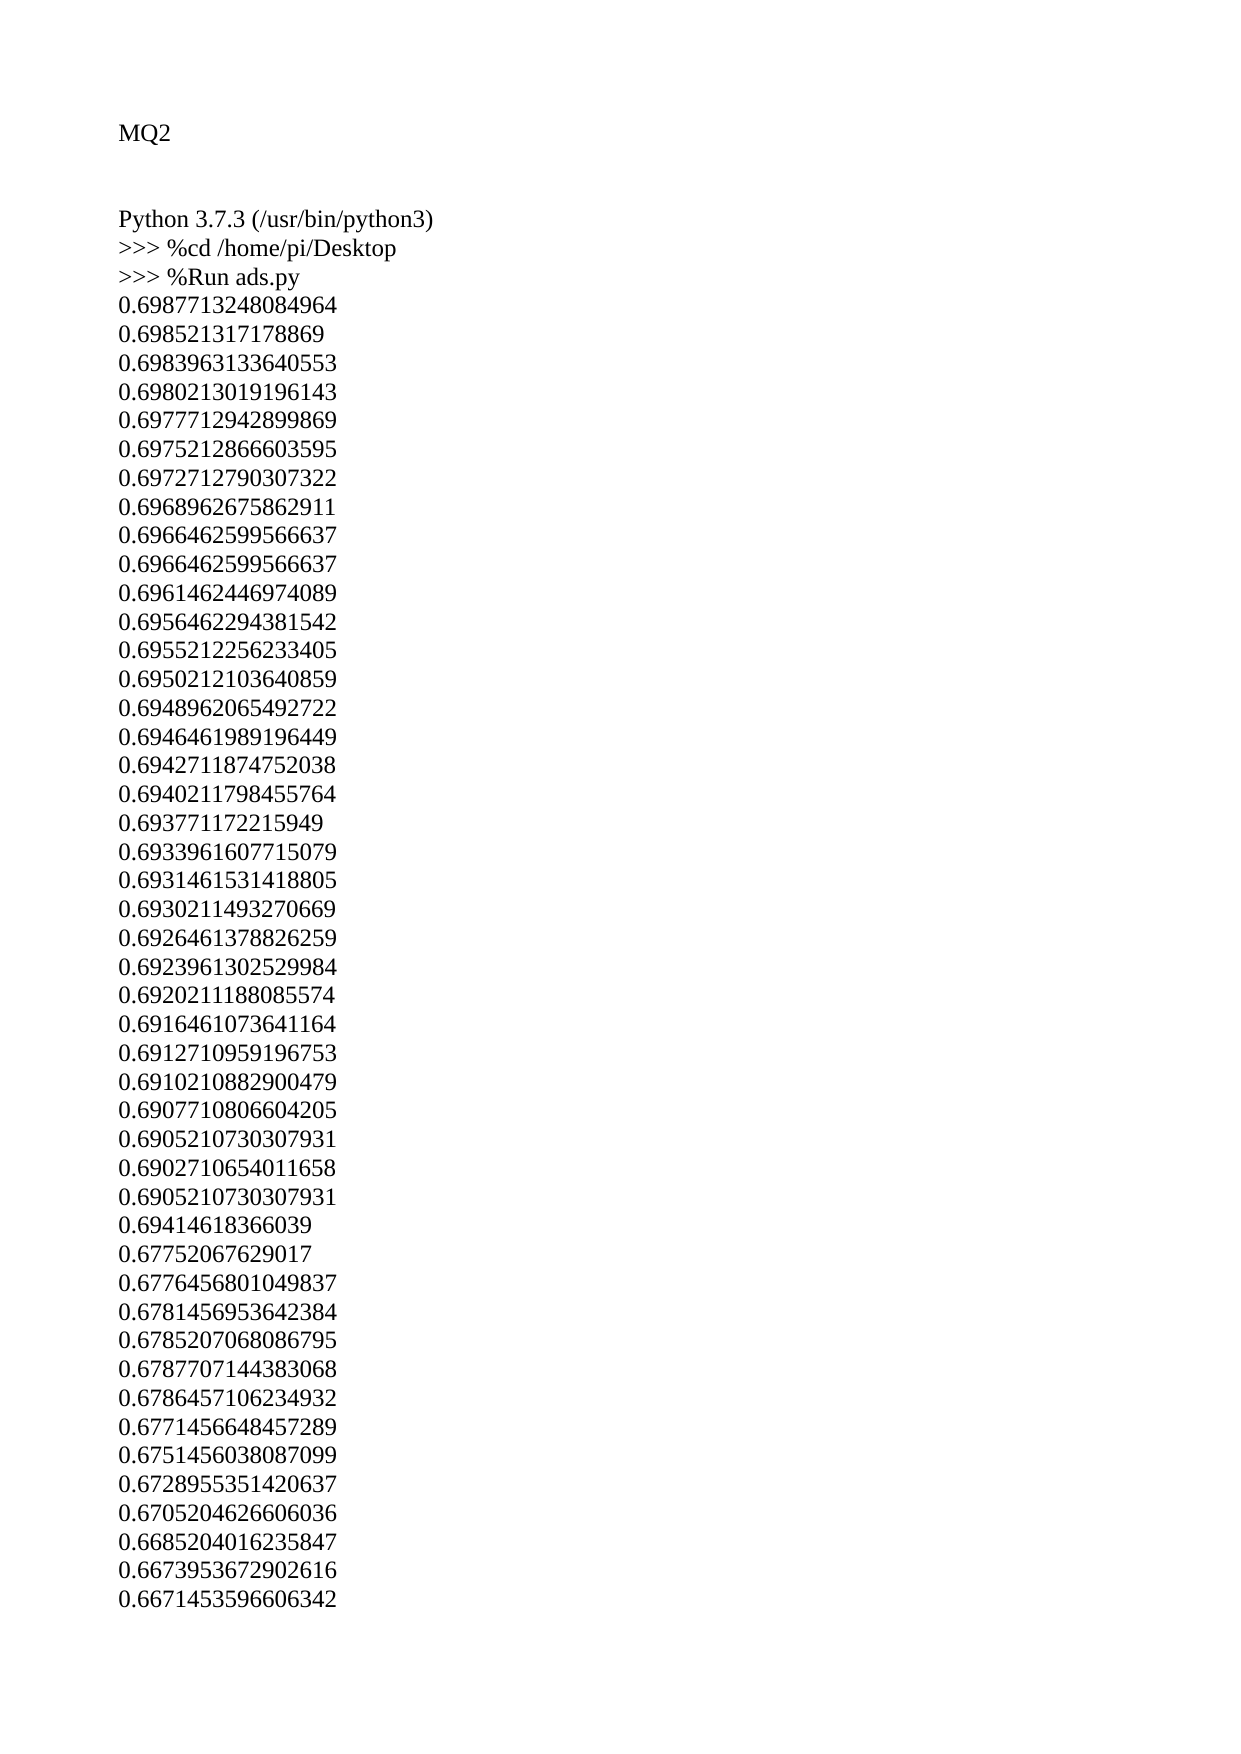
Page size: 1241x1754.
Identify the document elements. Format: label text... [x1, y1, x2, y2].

text 0.6920211188085574 [118, 981, 1122, 1009]
text 0.6966462599566637 [118, 521, 1122, 549]
text 0.6948962065492722 [118, 693, 1122, 722]
text 0.6916461073641164 [118, 1009, 1122, 1038]
text 0.6771456648457289 [118, 1412, 1122, 1441]
text 0.6946461989196449 [118, 722, 1122, 751]
text Python 3.7.3 (/usr/bin/python3) [118, 204, 1122, 233]
text 0.6705204626606036 [118, 1498, 1122, 1527]
text MQ2 [118, 118, 1122, 147]
text 0.6983963133640553 [118, 348, 1122, 377]
text 0.6931461531418805 [118, 866, 1122, 894]
text 0.6930211493270669 [118, 894, 1122, 923]
text 0.6956462294381542 [118, 607, 1122, 636]
text 0.6977712942899869 [118, 406, 1122, 434]
text 0.6961462446974089 [118, 578, 1122, 607]
text 0.6671453596606342 [118, 1584, 1122, 1613]
text 0.6942711874752038 [118, 751, 1122, 779]
text 0.6987713248084964 [118, 291, 1122, 319]
text 0.6923961302529984 [118, 952, 1122, 981]
text 0.6912710959196753 [118, 1038, 1122, 1067]
text 0.6787707144383068 [118, 1354, 1122, 1383]
text 0.6907710806604205 [118, 1096, 1122, 1124]
text 0.698521317178869 [118, 319, 1122, 348]
text 0.6966462599566637 [118, 549, 1122, 578]
text 0.6940211798455764 [118, 779, 1122, 808]
text >>> %Run ads.py [118, 262, 1122, 291]
text 0.6781456953642384 [118, 1297, 1122, 1326]
text 0.693771172215949 [118, 808, 1122, 837]
text 0.69414618366039 [118, 1211, 1122, 1239]
text >>> %cd /home/pi/Desktop [118, 233, 1122, 262]
text 0.6972712790307322 [118, 463, 1122, 492]
text 0.6751456038087099 [118, 1441, 1122, 1469]
text 0.6926461378826259 [118, 923, 1122, 952]
text 0.6950212103640859 [118, 664, 1122, 693]
text 0.67752067629017 [118, 1239, 1122, 1268]
text 0.6902710654011658 [118, 1153, 1122, 1182]
text 0.6980213019196143 [118, 377, 1122, 406]
text 0.6968962675862911 [118, 492, 1122, 521]
text 0.6975212866603595 [118, 434, 1122, 463]
text 0.6955212256233405 [118, 636, 1122, 664]
text 0.6785207068086795 [118, 1326, 1122, 1354]
text 0.6685204016235847 [118, 1527, 1122, 1556]
text 0.6786457106234932 [118, 1383, 1122, 1412]
text 0.6673953672902616 [118, 1556, 1122, 1584]
text 0.6905210730307931 [118, 1182, 1122, 1211]
text 0.6776456801049837 [118, 1268, 1122, 1297]
text 0.6728955351420637 [118, 1469, 1122, 1498]
text 0.6905210730307931 [118, 1124, 1122, 1153]
text 0.6910210882900479 [118, 1067, 1122, 1096]
text 0.6933961607715079 [118, 837, 1122, 866]
